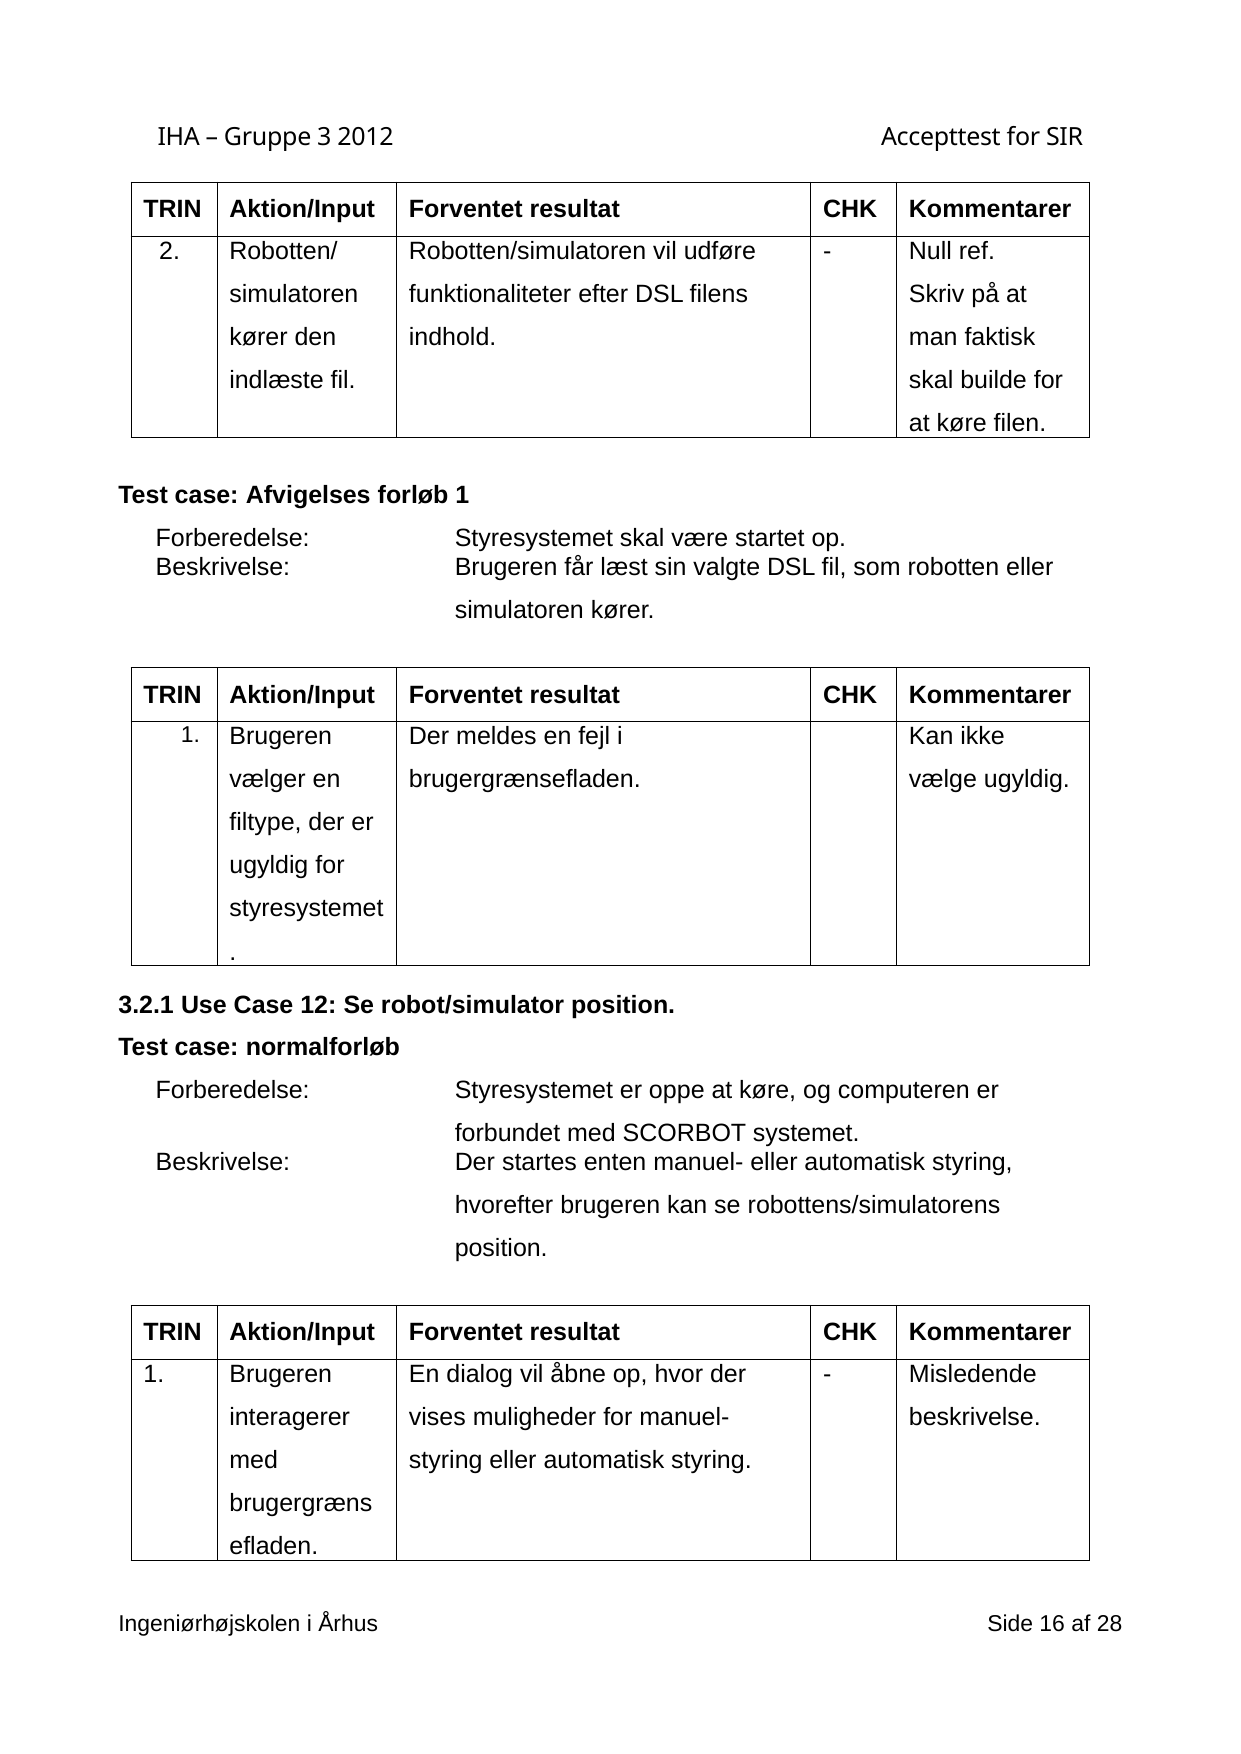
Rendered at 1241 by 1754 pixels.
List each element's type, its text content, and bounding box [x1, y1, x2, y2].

table_cell [132, 237, 217, 437]
subtitle 3.2.1 Use Case 12: Se robot/simulator position. [118, 990, 1122, 1019]
table_header Forventet resultat [397, 668, 810, 721]
table_header TRIN [132, 668, 217, 721]
table_header Kommentarer [897, 1306, 1089, 1359]
table_cell Robotten/simulatoren kører den indlæste fil. [218, 237, 396, 437]
table_cell [811, 722, 896, 965]
table_cell Brugeren interagerer med brugergrænsefladen. [218, 1360, 396, 1560]
table_header Forberedelse: [144, 1075, 443, 1147]
table_header Aktion/Input [218, 668, 396, 721]
table_cell Beskrivelse: [144, 1147, 443, 1262]
table_header Styresystemet skal være startet op. [443, 523, 1089, 552]
table_header Forventet resultat [397, 1306, 810, 1359]
table_header TRIN [132, 183, 217, 236]
table_cell Null ref. Skriv på at man faktisk skal builde for at køre filen. [897, 237, 1089, 437]
table_cell Der startes enten manuel- eller automatisk styring, hvorefter brugeren kan se robottens/simulatorens position. [443, 1147, 1089, 1262]
table_header Forberedelse: [144, 523, 443, 552]
table_header Styresystemet er oppe at køre, og computeren er forbundet med SCORBOT systemet. [443, 1075, 1089, 1147]
table_cell Kan ikke vælge ugyldig. [897, 722, 1089, 965]
table_cell Brugeren vælger en filtype, der er ugyldig for styresystemet. [218, 722, 396, 965]
text Test case: Afvigelses forløb 1 [118, 480, 1122, 509]
table_cell Misledende beskrivelse. [897, 1360, 1089, 1560]
text Test case: normalforløb [118, 1032, 1122, 1060]
table_cell En dialog vil åbne op, hvor der vises muligheder for manuel- styring eller automatisk styring. [397, 1360, 810, 1560]
table_header Kommentarer [897, 668, 1089, 721]
table_cell Der meldes en fejl i brugergrænsefladen. [397, 722, 810, 965]
table_header CHK [811, 1306, 896, 1359]
table_header Kommentarer [897, 183, 1089, 236]
table_cell Robotten/simulatoren vil udføre funktionaliteter efter DSL filens indhold. [397, 237, 810, 437]
table_cell Brugeren får læst sin valgte DSL fil, som robotten eller simulatoren kører. [443, 552, 1089, 624]
table_header TRIN [132, 1306, 217, 1359]
table_cell - [811, 237, 896, 437]
table_header CHK [811, 183, 896, 236]
table_header Aktion/Input [218, 1306, 396, 1359]
table_cell Beskrivelse: [144, 552, 443, 624]
table_cell - [811, 1360, 896, 1560]
table_header CHK [811, 668, 896, 721]
table_cell [132, 722, 217, 965]
table_header Aktion/Input [218, 183, 396, 236]
table_header Forventet resultat [397, 183, 810, 236]
table_cell [132, 1360, 217, 1560]
